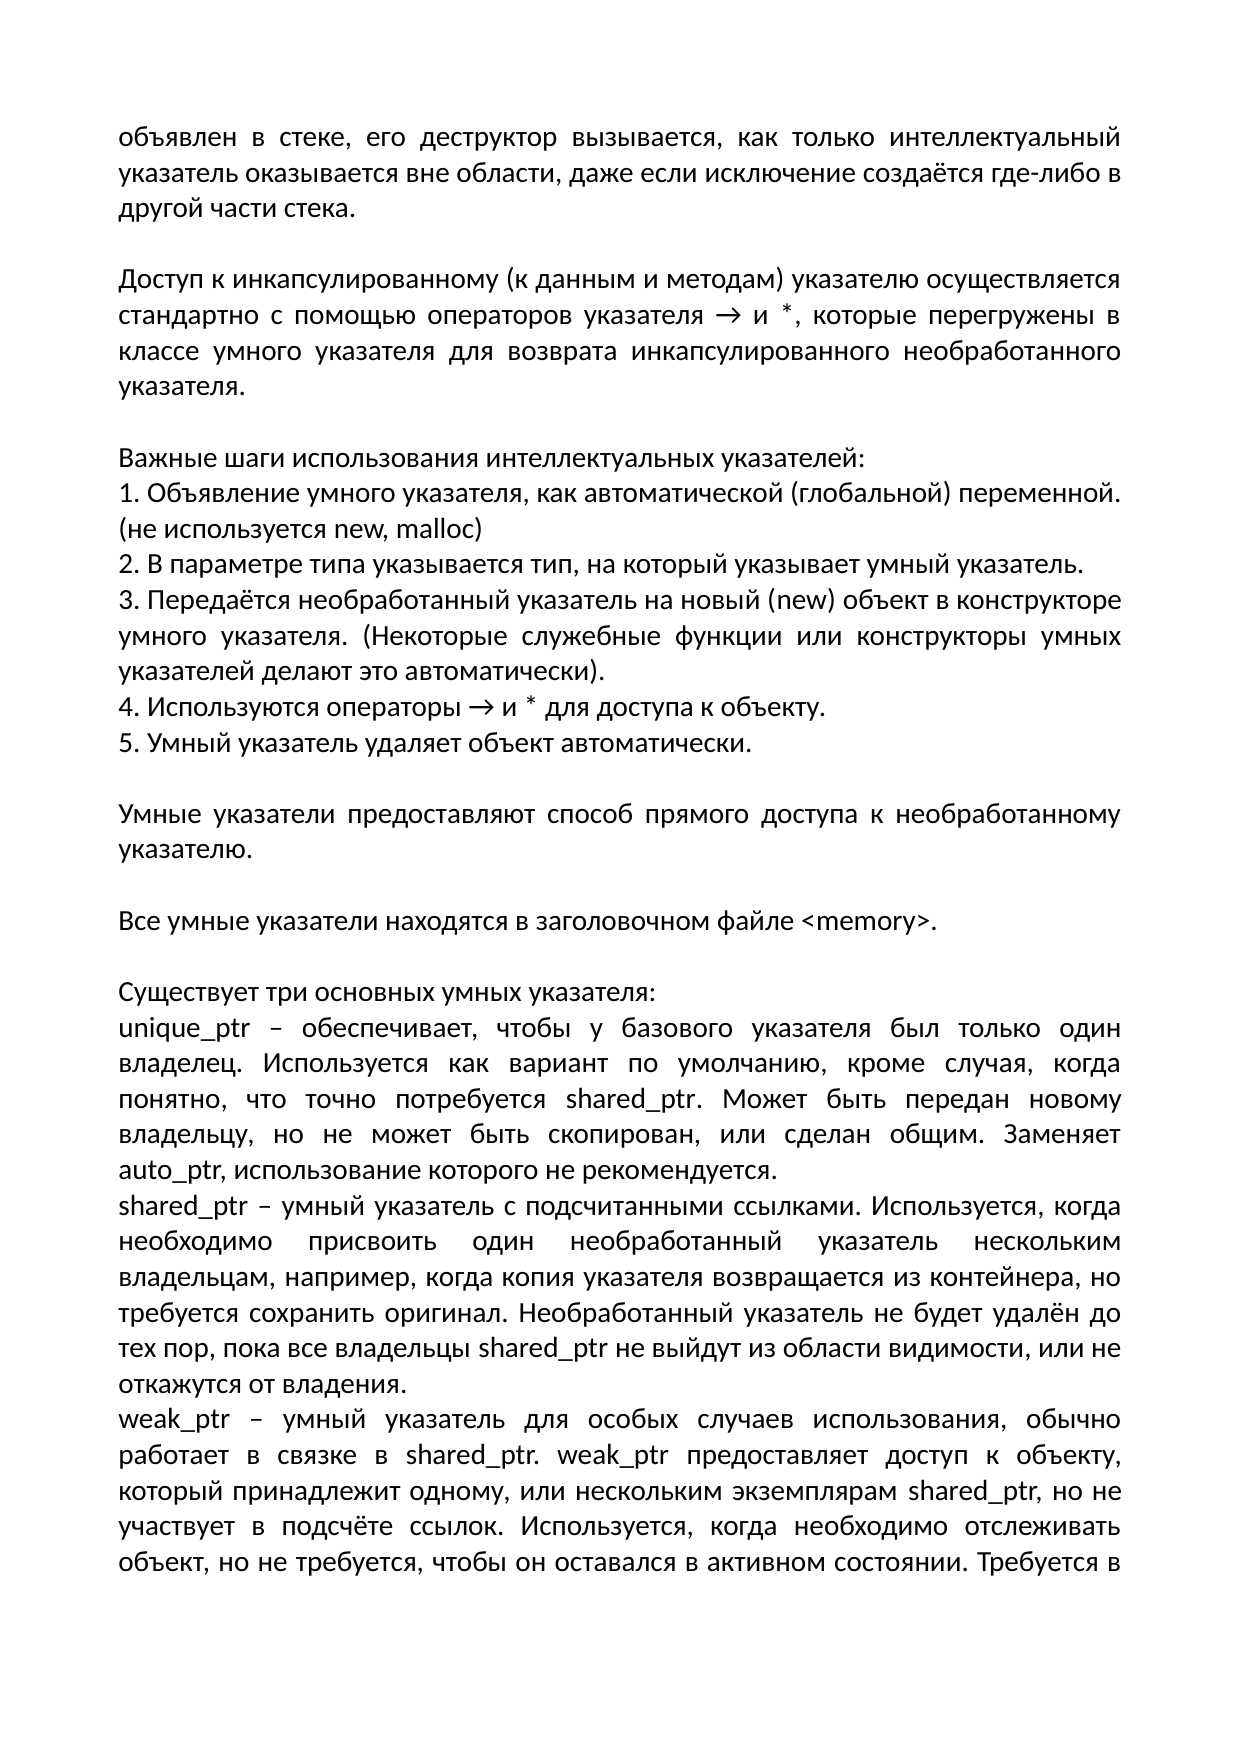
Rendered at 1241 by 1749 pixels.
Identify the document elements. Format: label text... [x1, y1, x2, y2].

text Доступ к инкапсулированному (к данным и методам) указателю осуществляется стандартно с помощью операторов указателя → и *, которые перегружены в классе умного указателя для возврата инкапсулированного необработанного указателя. [118, 261, 1122, 403]
text Все умные указатели находятся в заголовочном файле <memory>. [118, 902, 1122, 937]
text weak_ptr – умный указатель для особых случаев использования, обычно работает в связке в shared_ptr. weak_ptr предоставляет доступ к объекту, который принадлежит одному, или нескольким экземплярам shared_ptr, но не участвует в подсчёте ссылок. Используется, когда необходимо отслеживать объект, но не требуется, чтобы он оставался в активном состоянии. Требуется в [118, 1401, 1122, 1579]
text unique_ptr – обеспечивает, чтобы у базового указателя был только один владелец. Используется как вариант по умолчанию, кроме случая, когда понятно, что точно потребуется shared_ptr. Может быть передан новому владельцу, но не может быть скопирован, или сделан общим. Заменяет auto_ptr, использование которого не рекомендуется. [118, 1009, 1122, 1187]
text 5. Умный указатель удаляет объект автоматически. [118, 724, 1122, 759]
text объявлен в стеке, его деструктор вызывается, как только интеллектуальный указатель оказывается вне области, даже если исключение создаётся где-либо в другой части стека. [118, 118, 1122, 225]
text Существует три основных умных указателя: [118, 973, 1122, 1009]
text 1. Объявление умного указателя, как автоматической (глобальной) переменной. (не используется new, malloc) [118, 474, 1122, 546]
text Важные шаги использования интеллектуальных указателей: [118, 439, 1122, 474]
text 3. Передаётся необработанный указатель на новый (new) объект в конструкторе умного указателя. (Некоторые служебные функции или конструкторы умных указателей делают это автоматически). [118, 581, 1122, 688]
text 4. Используются операторы → и * для доступа к объекту. [118, 688, 1122, 724]
text shared_ptr – умный указатель с подсчитанными ссылками. Используется, когда необходимо присвоить один необработанный указатель нескольким владельцам, например, когда копия указателя возвращается из контейнера, но требуется сохранить оригинал. Необработанный указатель не будет удалён до тех пор, пока все владельцы shared_ptr не выйдут из области видимости, или не откажутся от владения. [118, 1187, 1122, 1401]
text 2. В параметре типа указывается тип, на который указывает умный указатель. [118, 546, 1122, 581]
text Умные указатели предоставляют способ прямого доступа к необработанному указателю. [118, 795, 1122, 866]
